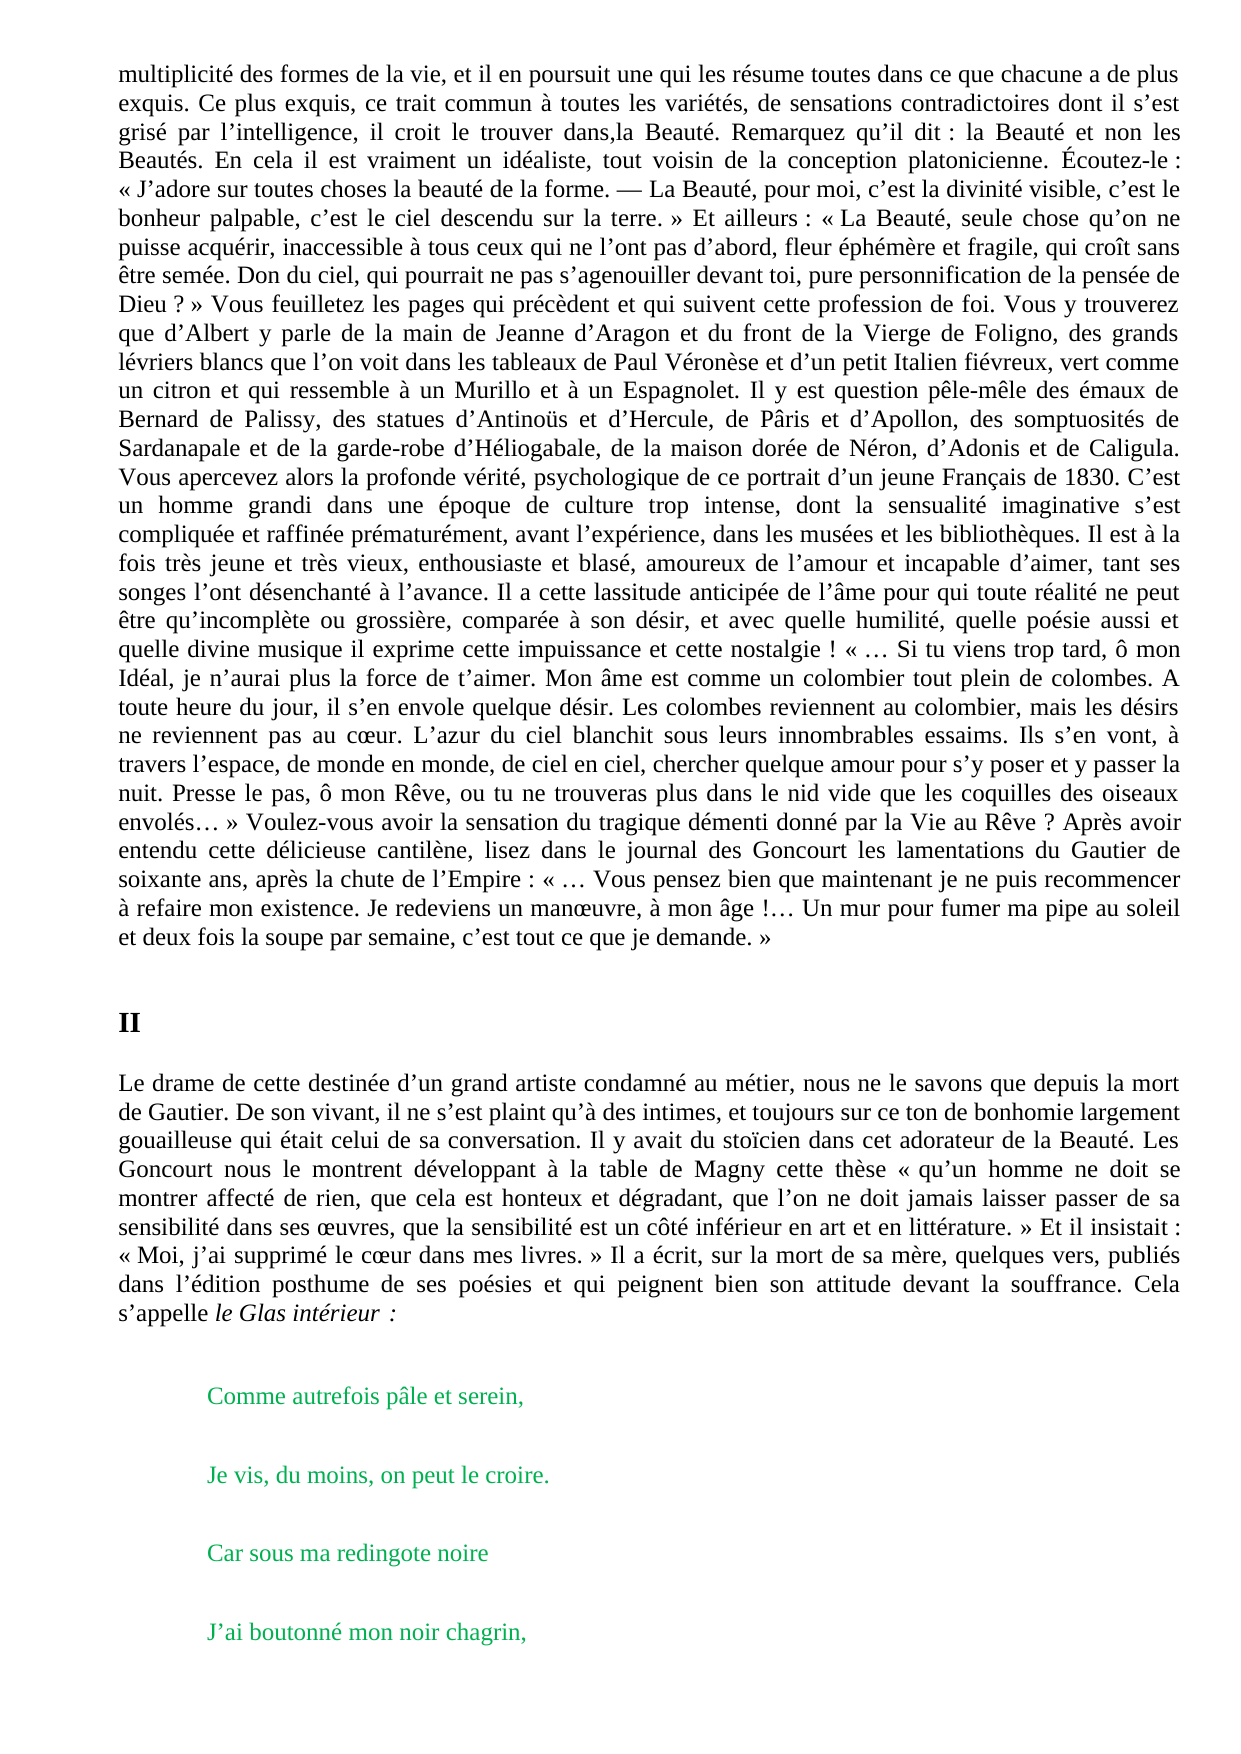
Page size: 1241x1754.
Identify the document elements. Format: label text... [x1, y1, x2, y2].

text Je vis, du moins, on peut le croire. [207, 1460, 1181, 1488]
subtitle II [118, 1005, 1181, 1038]
text Comme autrefois pâle et serein, [207, 1381, 1181, 1410]
text Le drame de cette destinée d’un grand artiste condamné au métier, nous ne le savons que depuis la mort de Gautier. De son vivant, il ne s’est plaint qu’à des intimes, et toujours sur ce ton de bonhomie largement gouailleuse qui était celui de sa conversation. Il y avait du stoïcien dans cet adorateur de la Beauté. Les Goncourt nous le montrent développant à la table de Magny cette thèse « qu’un homme ne doit se montrer affecté de rien, que cela est honteux et dégradant, que l’on ne doit jamais laisser passer de sa sensibilité dans ses œuvres, que la sensibilité est un côté inférieur en art et en littérature. » Et il insistait : « Moi, j’ai supprimé le cœur dans mes livres. » Il a écrit, sur la mort de sa mère, quelques vers, publiés dans l’édition posthume de ses poésies et qui peignent bien son attitude devant la souffrance. Cela s’appelle le Glas intérieur : [118, 1068, 1181, 1327]
text multiplicité des formes de la vie, et il en poursuit une qui les résume toutes dans ce que chacune a de plus exquis. Ce plus exquis, ce trait commun à toutes les variétés, de sensations contradictoires dont il s’est grisé par l’intelligence, il croit le trouver dans,la Beauté. Remarquez qu’il dit : la Beauté et non les Beautés. En cela il est vraiment un idéaliste, tout voisin de la conception platonicienne. Écoutez-le : « J’adore sur toutes choses la beauté de la forme. — La Beauté, pour moi, c’est la divinité visible, c’est le bonheur palpable, c’est le ciel descendu sur la terre. » Et ailleurs : « La Beauté, seule chose qu’on ne puisse acquérir, inaccessible à tous ceux qui ne l’ont pas d’abord, fleur éphémère et fragile, qui croît sans être semée. Don du ciel, qui pourrait ne pas s’agenouiller devant toi, pure personnification de la pensée de Dieu ? » Vous feuilletez les pages qui précèdent et qui suivent cette profession de foi. Vous y trouverez que d’Albert y parle de la main de Jeanne d’Aragon et du front de la Vierge de Foligno, des grands lévriers blancs que l’on voit dans les tableaux de Paul Véronèse et d’un petit Italien fiévreux, vert comme un citron et qui ressemble à un Murillo et à un Espagnolet. Il y est question pêle-mêle des émaux de Bernard de Palissy, des statues d’Antinoüs et d’Hercule, de Pâris et d’Apollon, des somptuosités de Sardanapale et de la garde-robe d’Héliogabale, de la maison dorée de Néron, d’Adonis et de Caligula. Vous apercevez alors la profonde vérité, psychologique de ce portrait d’un jeune Français de 1830. C’est un homme grandi dans une époque de culture trop intense, dont la sensualité imaginative s’est compliquée et raffinée prématurément, avant l’expérience, dans les musées et les bibliothèques. Il est à la fois très jeune et très vieux, enthousiaste et blasé, amoureux de l’amour et incapable d’aimer, tant ses songes l’ont désenchanté à l’avance. Il a cette lassitude anticipée de l’âme pour qui toute réalité ne peut être qu’incomplète ou grossière, comparée à son désir, et avec quelle humilité, quelle poésie aussi et quelle divine musique il exprime cette impuissance et cette nostalgie ! « … Si tu viens trop tard, ô mon Idéal, je n’aurai plus la force de t’aimer. Mon âme est comme un colombier tout plein de colombes. A toute heure du jour, il s’en envole quelque désir. Les colombes reviennent au colombier, mais les désirs ne reviennent pas au cœur. L’azur du ciel blanchit sous leurs innombrables essaims. Ils s’en vont, à travers l’espace, de monde en monde, de ciel en ciel, chercher quelque amour pour s’y poser et y passer la nuit. Presse le pas, ô mon Rêve, ou tu ne trouveras plus dans le nid vide que les coquilles des oiseaux envolés… » Voulez-vous avoir la sensation du tragique démenti donné par la Vie au Rêve ? Après avoir entendu cette délicieuse cantilène, lisez dans le journal des Goncourt les lamentations du Gautier de soixante ans, après la chute de l’Empire : « … Vous pensez bien que maintenant je ne puis recommencer à refaire mon existence. Je redeviens un manœuvre, à mon âge !… Un mur pour fumer ma pipe au soleil et deux fois la soupe par semaine, c’est tout ce que je demande. » [118, 59, 1181, 950]
text J’ai boutonné mon noir chagrin, [207, 1617, 1181, 1646]
text Car sous ma redingote noire [207, 1538, 1181, 1567]
